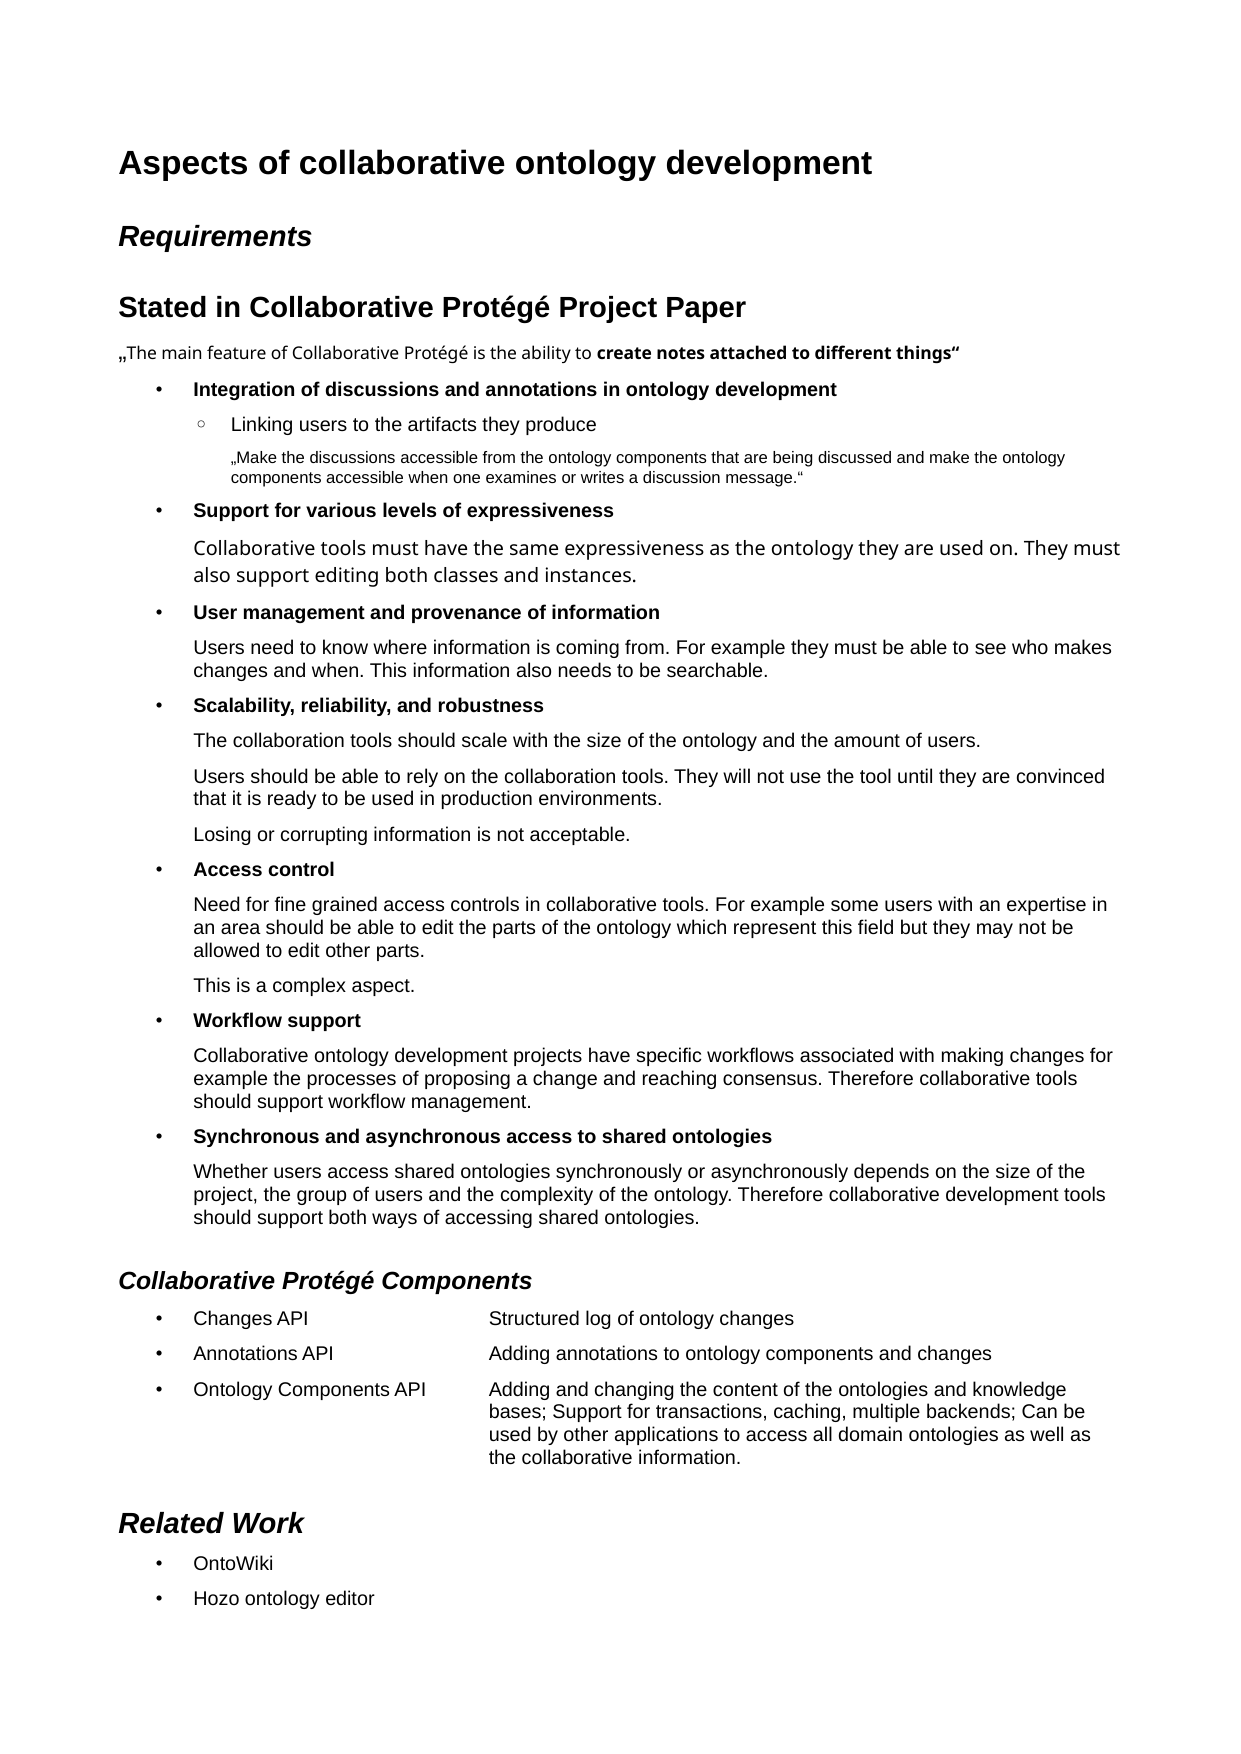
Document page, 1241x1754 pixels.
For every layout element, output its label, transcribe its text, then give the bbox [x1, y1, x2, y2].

subtitle Aspects of collaborative ontology development [118, 143, 1122, 182]
list This is a complex aspect. [156, 974, 1122, 996]
list User management and provenance of information [156, 601, 1122, 624]
list „Make the discussions accessible from the ontology components that are being discussed and make the ontology components accessible when one examines or writes a discussion message.“ [193, 448, 1122, 487]
list Integration of discussions and annotations in ontology development [156, 378, 1122, 400]
list The collaboration tools should scale with the size of the ontology and the amount of users. [156, 729, 1122, 752]
list Linking users to the artifacts they produce [193, 413, 1122, 436]
list Whether users access shared ontologies synchronously or asynchronously depends on the size of the project, the group of users and the complexity of the ontology. Therefore collaborative development tools should support both ways of accessing shared ontologies. [156, 1160, 1122, 1228]
subtitle Collaborative Protégé Components [118, 1266, 1122, 1294]
list Access control [156, 858, 1122, 881]
list Synchronous and asynchronous access to shared ontologies [156, 1125, 1122, 1148]
list Hozo ontology editor [156, 1587, 1122, 1610]
subtitle Requirements [118, 219, 1122, 253]
subtitle Stated in Collaborative Protégé Project Paper [118, 290, 1122, 324]
list Collaborative ontology development projects have specific workflows associated with making changes for example the processes of proposing a change and reaching consensus. Therefore collaborative tools should support workflow management. [156, 1044, 1122, 1112]
list Ontology Components API Adding and changing the content of the ontologies and knowledge bases; Support for transactions, caching, multiple backends; Can be used by other applications to access all domain ontologies as well as the collaborative information. [156, 1377, 1122, 1468]
list Changes API Structured log of ontology changes [156, 1307, 1122, 1329]
list Losing or corrupting information is not acceptable. [156, 822, 1122, 845]
list Scalability, reliability, and robustness [156, 694, 1122, 717]
list OntoWiki [156, 1552, 1122, 1575]
subtitle Related Work [118, 1506, 1122, 1539]
list Users should be able to rely on the collaboration tools. They will not use the tool until they are convinced that it is ready to be used in production environments. [156, 764, 1122, 810]
list Workflow support [156, 1009, 1122, 1032]
list Users need to know where information is coming from. For example they must be able to see who makes changes and when. This information also needs to be searchable. [156, 636, 1122, 682]
list Collaborative tools must have the same expressiveness as the ontology they are used on. They must also support editing both classes and instances. [156, 534, 1122, 588]
list Support for various levels of expressiveness [156, 499, 1122, 522]
list Need for fine grained access controls in collaborative tools. For example some users with an expertise in an area should be able to edit the parts of the ontology which represent this field but they may not be allowed to edit other parts. [156, 893, 1122, 961]
text „The main feature of Collaborative Protégé is the ability to create notes attached to different things“ [118, 336, 1122, 365]
list Annotations API Adding annotations to ontology components and changes [156, 1342, 1122, 1365]
